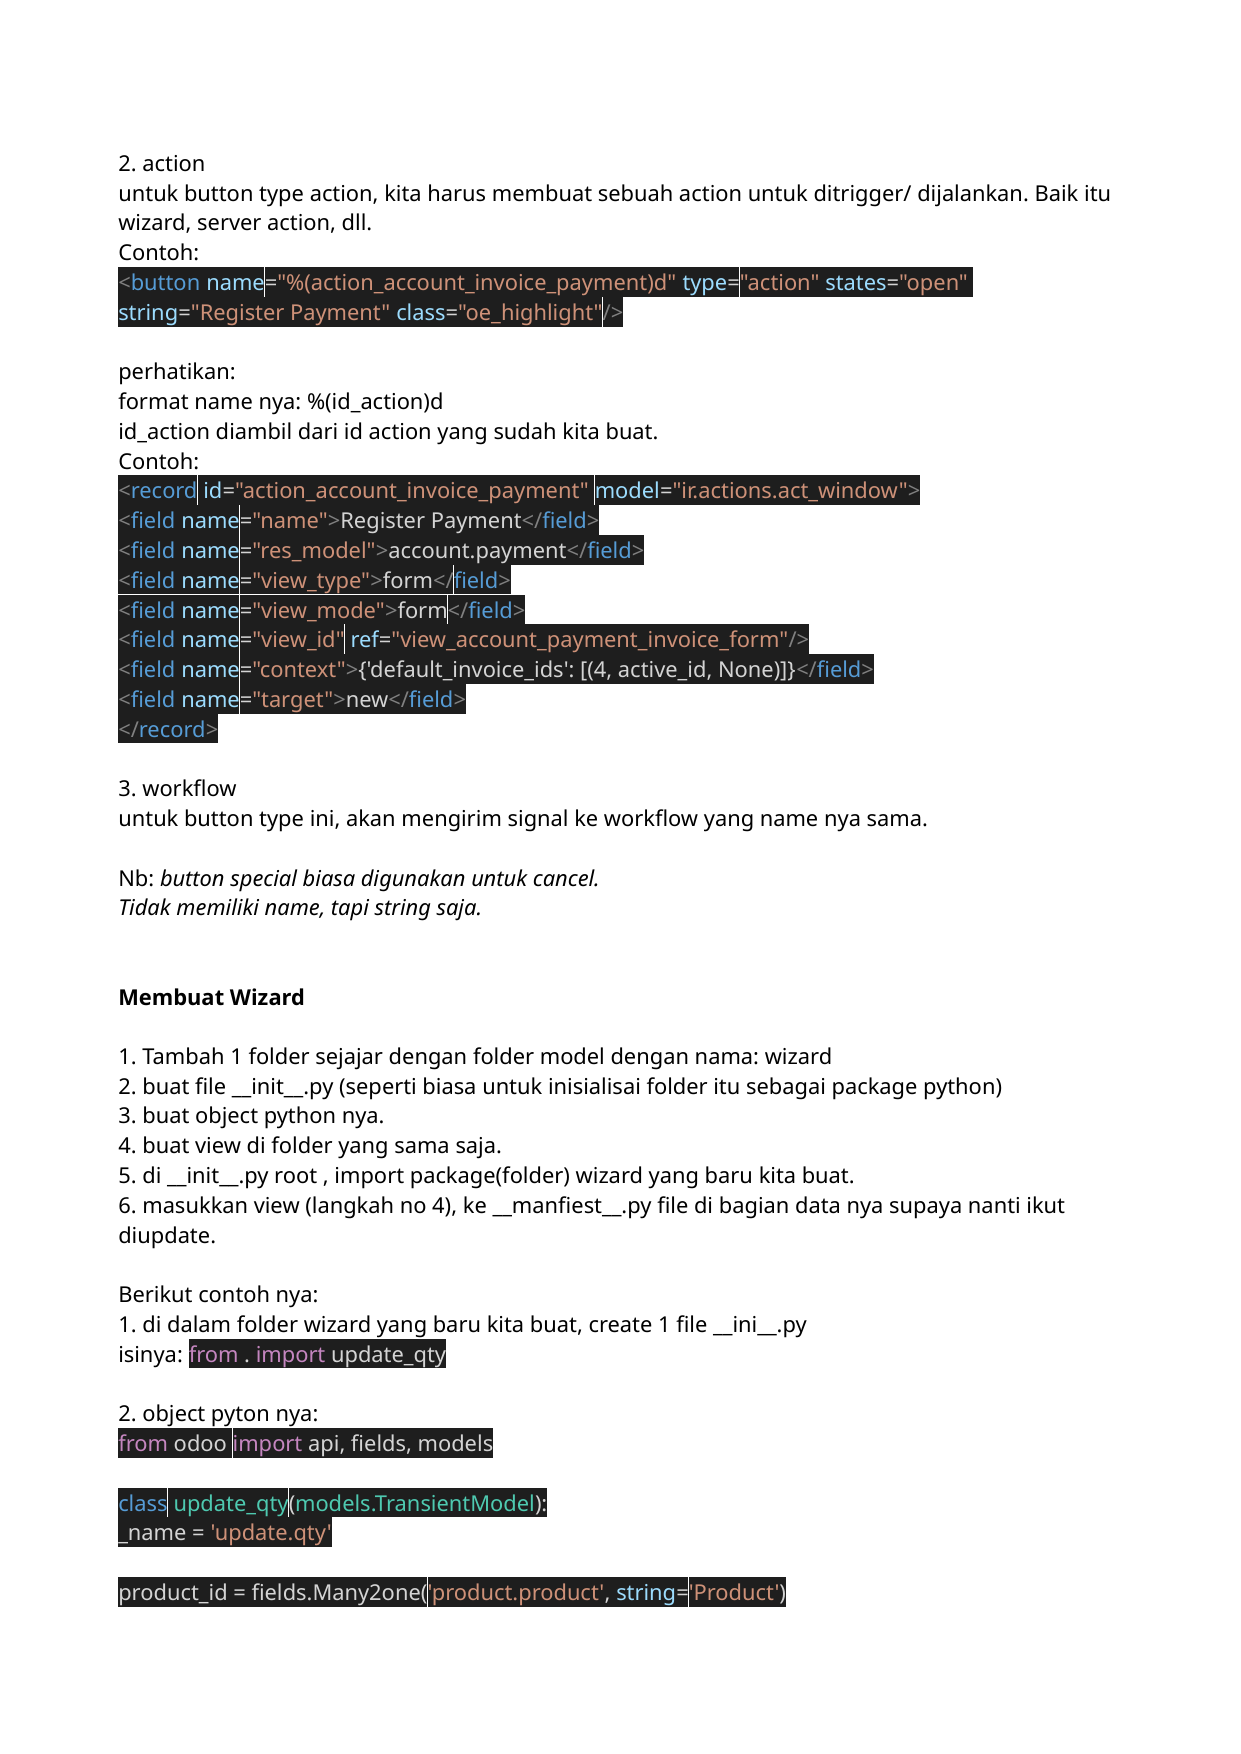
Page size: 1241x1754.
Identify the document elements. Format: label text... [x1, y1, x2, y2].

text class update_qty(models.TransientModel): [118, 1487, 1122, 1517]
text Tidak memiliki name, tapi string saja. [118, 892, 1122, 922]
text Nb: button special biasa digunakan untuk cancel. [118, 862, 1122, 892]
text perhatikan: [118, 356, 1122, 386]
text Contoh: [118, 237, 1122, 267]
text Berikut contoh nya: [118, 1279, 1122, 1309]
text format name nya: %(id_action)d [118, 386, 1122, 416]
text <field name="view_mode">form</field> [118, 594, 1122, 624]
text id_action diambil dari id action yang sudah kita buat. [118, 416, 1122, 446]
text <field name="view_id" ref="view_account_payment_invoice_form"/> [118, 624, 1122, 654]
text untuk button type action, kita harus membuat sebuah action untuk ditrigger/ dijalankan. Baik itu wizard, server action, dll. [118, 178, 1122, 237]
text product_id = fields.Many2one('product.product', string='Product') [118, 1577, 1122, 1607]
text 3. buat object python nya. [118, 1101, 1122, 1130]
text 6. masukkan view (langkah no 4), ke __manfiest__.py file di bagian data nya supaya nanti ikut diupdate. [118, 1190, 1122, 1249]
text 4. buat view di folder yang sama saja. [118, 1130, 1122, 1160]
text <field name="target">new</field> [118, 684, 1122, 714]
text 2. object pyton nya: [118, 1398, 1122, 1428]
text Membuat Wizard [118, 981, 1122, 1011]
text isinya: from . import update_qty [118, 1339, 1122, 1368]
text <button name="%(action_account_invoice_payment)d" type="action" states="open" string="Register Payment" class="oe_highlight"/> [118, 267, 1122, 327]
text <field name="res_model">account.payment</field> [118, 535, 1122, 565]
text 1. di dalam folder wizard yang baru kita buat, create 1 file __ini__.py [118, 1309, 1122, 1339]
text 3. workflow [118, 773, 1122, 803]
text <record id="action_account_invoice_payment" model="ir.actions.act_window"> [118, 475, 1122, 505]
text _name = 'update.qty' [118, 1517, 1122, 1547]
text 5. di __init__.py root , import package(folder) wizard yang baru kita buat. [118, 1160, 1122, 1190]
text <field name="context">{'default_invoice_ids': [(4, active_id, None)]}</field> [118, 654, 1122, 684]
text <field name="name">Register Payment</field> [118, 505, 1122, 535]
text 2. buat file __init__.py (seperti biasa untuk inisialisai folder itu sebagai package python) [118, 1071, 1122, 1101]
text untuk button type ini, akan mengirim signal ke workflow yang name nya sama. [118, 803, 1122, 833]
text 2. action [118, 148, 1122, 178]
text Contoh: [118, 446, 1122, 475]
text <field name="view_type">form</field> [118, 565, 1122, 594]
text from odoo import api, fields, models [118, 1428, 1122, 1458]
text 1. Tambah 1 folder sejajar dengan folder model dengan nama: wizard [118, 1041, 1122, 1071]
text </record> [118, 714, 1122, 743]
